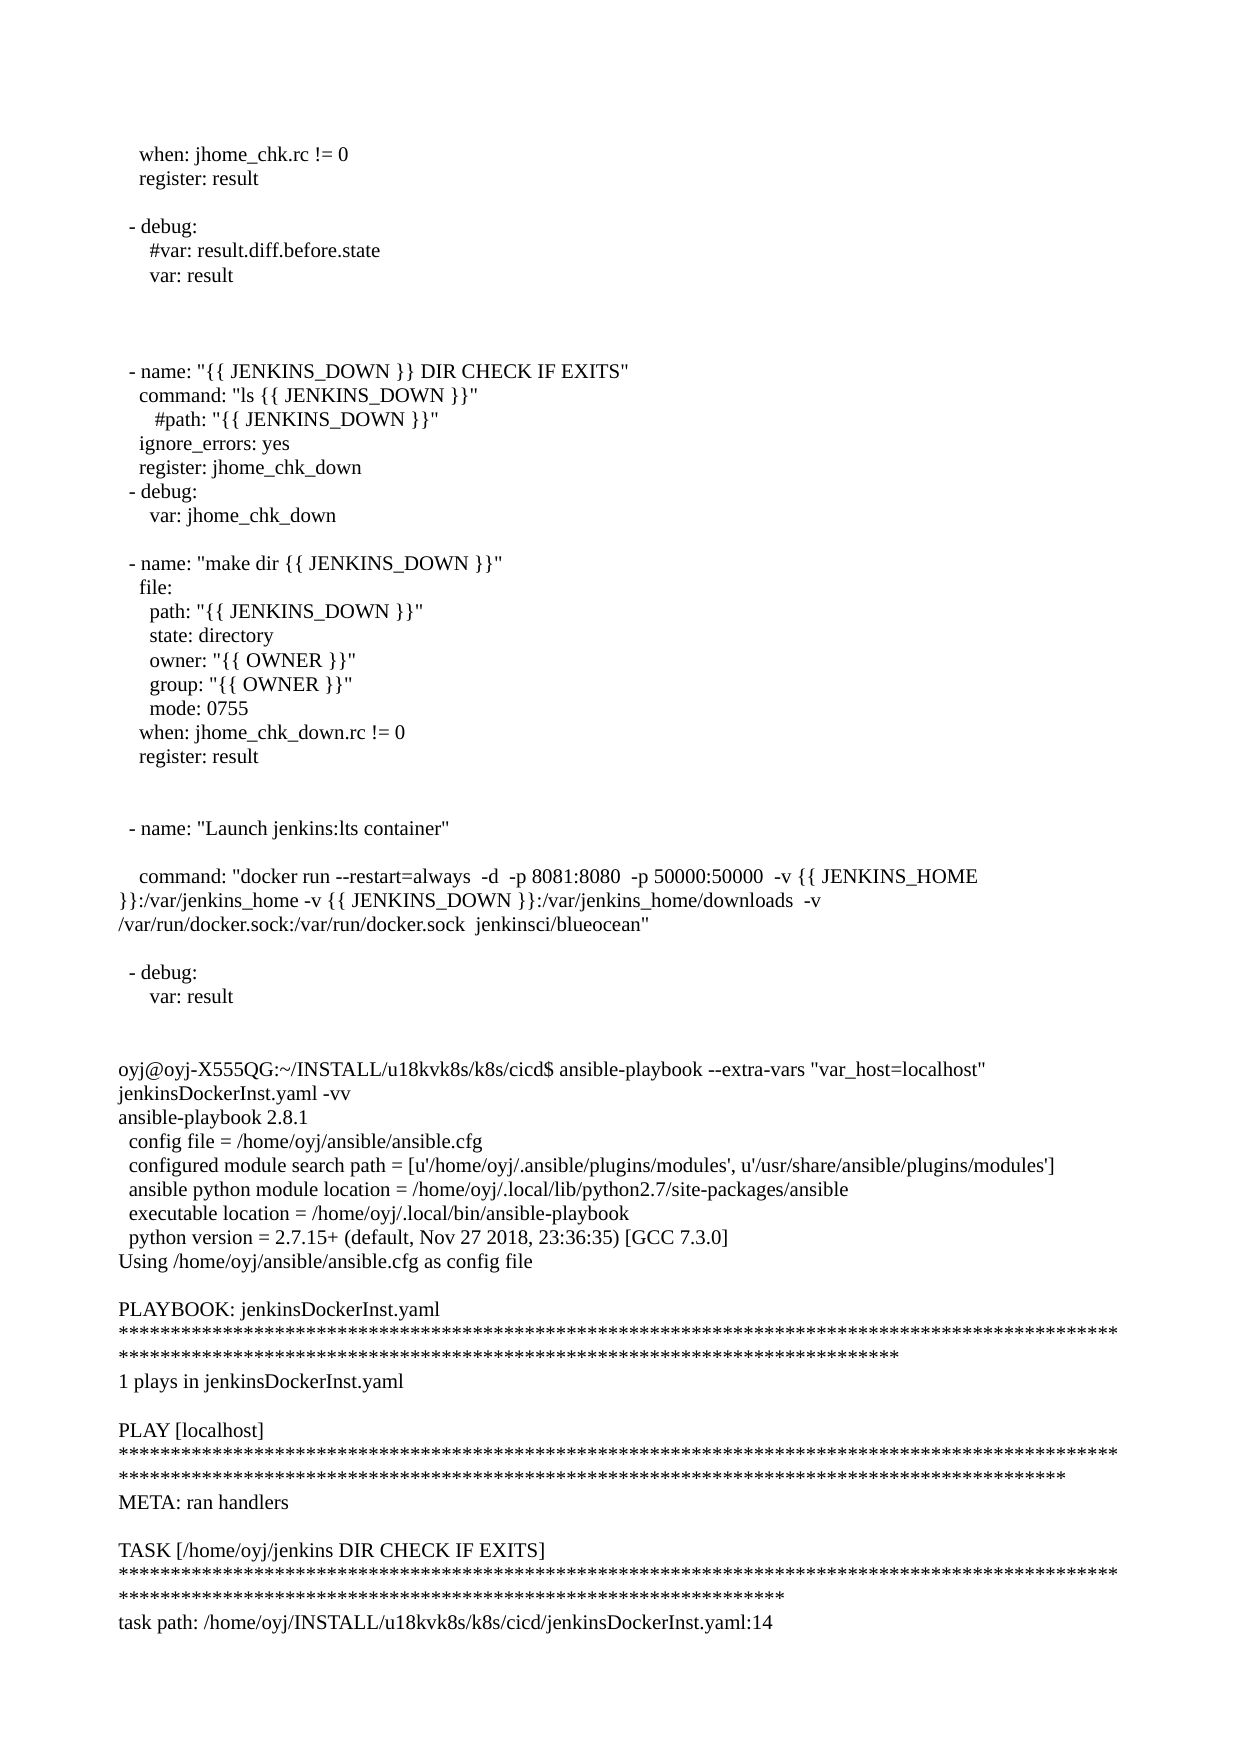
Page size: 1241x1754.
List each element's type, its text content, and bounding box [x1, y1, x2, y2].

text configured module search path = [u'/home/oyj/.ansible/plugins/modules', u'/usr/share/ansible/plugins/modules'] [118, 1153, 1122, 1177]
text executable location = /home/oyj/.local/bin/ansible-playbook [118, 1201, 1122, 1225]
text var: result [118, 262, 1122, 287]
text - name: "Launch jenkins:lts container" [118, 816, 1122, 840]
text python version = 2.7.15+ (default, Nov 27 2018, 23:36:35) [GCC 7.3.0] [118, 1225, 1122, 1249]
text var: result [118, 984, 1122, 1008]
text command: "ls {{ JENKINS_DOWN }}" [118, 383, 1122, 407]
text META: ran handlers [118, 1490, 1122, 1514]
text register: result [118, 744, 1122, 768]
text #path: "{{ JENKINS_DOWN }}" [118, 407, 1122, 431]
text - name: "make dir {{ JENKINS_DOWN }}" [118, 551, 1122, 575]
text when: jhome_chk.rc != 0 [118, 142, 1122, 166]
text group: "{{ OWNER }}" [118, 672, 1122, 696]
text file: [118, 575, 1122, 599]
text ansible-playbook 2.8.1 [118, 1105, 1122, 1129]
text - debug: [118, 960, 1122, 984]
text TASK [/home/oyj/jenkins DIR CHECK IF EXITS] **************************************************************************************************************************************************************** [118, 1538, 1122, 1610]
text #var: result.diff.before.state [118, 238, 1122, 262]
text Using /home/oyj/ansible/ansible.cfg as config file [118, 1249, 1122, 1273]
text var: jhome_chk_down [118, 503, 1122, 527]
text ansible python module location = /home/oyj/.local/lib/python2.7/site-packages/ansible [118, 1177, 1122, 1201]
text task path: /home/oyj/INSTALL/u18kvk8s/k8s/cicd/jenkinsDockerInst.yaml:14 [118, 1610, 1122, 1634]
text oyj@oyj-X555QG:~/INSTALL/u18kvk8s/k8s/cicd$ ansible-playbook --extra-vars "var_host=localhost" jenkinsDockerInst.yaml -vv [118, 1057, 1122, 1105]
text owner: "{{ OWNER }}" [118, 647, 1122, 672]
text register: result [118, 166, 1122, 190]
text when: jhome_chk_down.rc != 0 [118, 720, 1122, 744]
text command: "docker run --restart=always -d -p 8081:8080 -p 50000:50000 -v {{ JENKINS_HOME }}:/var/jenkins_home -v {{ JENKINS_DOWN }}:/var/jenkins_home/downloads -v /var/run/docker.sock:/var/run/docker.sock jenkinsci/blueocean" [118, 864, 1122, 936]
text PLAYBOOK: jenkinsDockerInst.yaml *************************************************************************************************************************************************************************** [118, 1297, 1122, 1369]
text PLAY [localhost] ******************************************************************************************************************************************************************************************* [118, 1417, 1122, 1490]
text mode: 0755 [118, 696, 1122, 720]
text config file = /home/oyj/ansible/ansible.cfg [118, 1129, 1122, 1153]
text 1 plays in jenkinsDockerInst.yaml [118, 1369, 1122, 1393]
text ignore_errors: yes [118, 431, 1122, 455]
text register: jhome_chk_down [118, 455, 1122, 479]
text path: "{{ JENKINS_DOWN }}" [118, 599, 1122, 623]
text - debug: [118, 214, 1122, 238]
text state: directory [118, 623, 1122, 647]
text - name: "{{ JENKINS_DOWN }} DIR CHECK IF EXITS" [118, 359, 1122, 383]
text - debug: [118, 479, 1122, 503]
